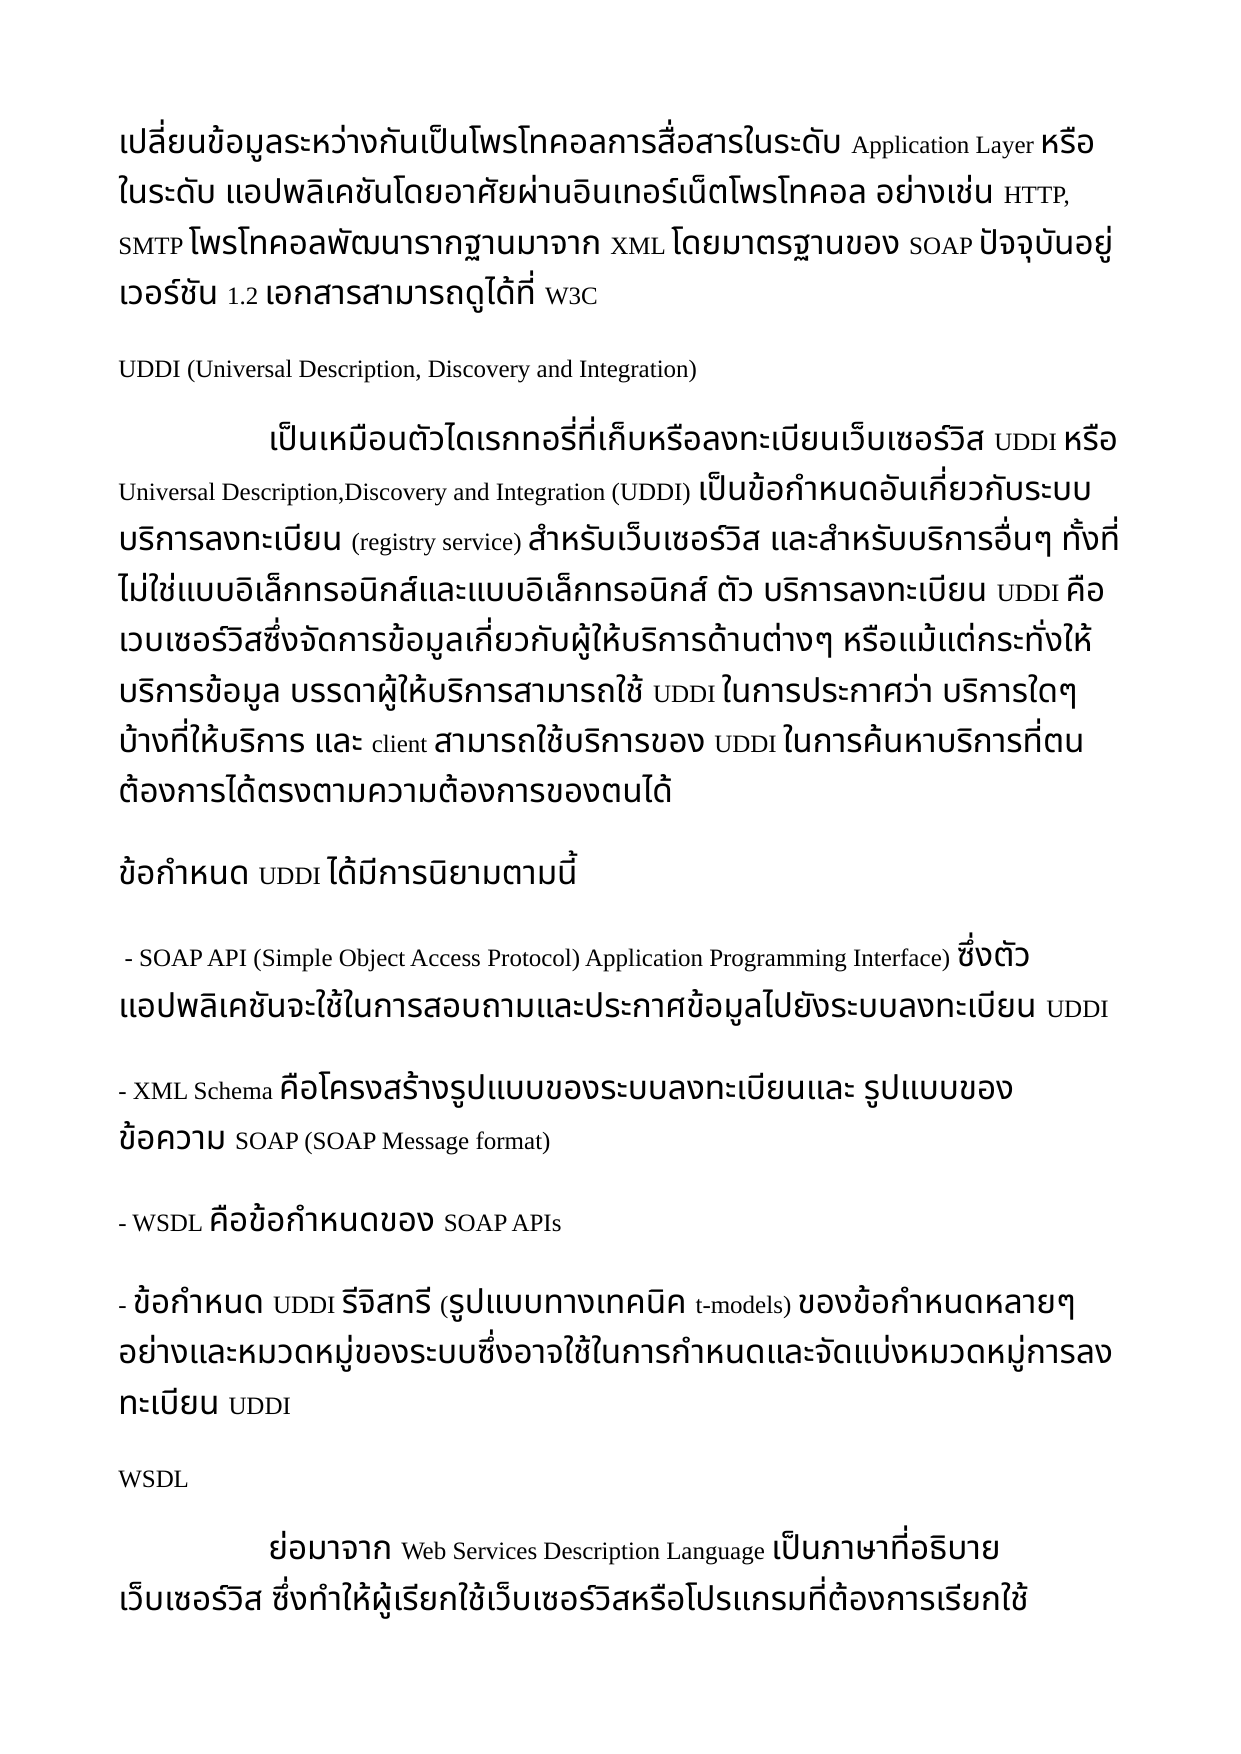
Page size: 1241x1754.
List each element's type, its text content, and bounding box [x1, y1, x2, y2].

text - SOAP API (Simple Object Access Protocol) Application Programming Interface) ซึ่งตัวแอปพลิเคชันจะใช้ในการสอบถามและประกาศข้อมูลไปยังระบบลงทะเบียน UDDI [118, 931, 1122, 1032]
text UDDI (Universal Description, Discovery and Integration) [118, 351, 1122, 383]
text ย่อมาจาก Web Services Description Language เป็นภาษาที่อธิบายเว็บเซอร์วิส ซึ่งทำให้ผู้เรียกใช้เว็บเซอร์วิสหรือโปรแกรมที่ต้องการเรียกใช้ [118, 1524, 1122, 1625]
text เป็นเหมือนตัวไดเรกทอรี่ที่เก็บหรือลงทะเบียนเว็บเซอร์วิส UDDI หรือ Universal Description,Discovery and Integration (UDDI) เป็นข้อกำหนดอันเกี่ยวกับระบบบริการลงทะเบียน (registry service) สำหรับเว็บเซอร์วิส และสำหรับบริการอื่นๆ ทั้งที่ไม่ใช่แบบอิเล็กทรอนิกส์และแบบอิเล็กทรอนิกส์ ตัว บริการลงทะเบียน UDDI คือเวบเซอร์วิสซึ่งจัดการข้อมูลเกี่ยวกับผู้ให้บริการด้านต่างๆ หรือแม้แต่กระทั่งให้บริการข้อมูล บรรดาผู้ให้บริการสามารถใช้ UDDI ในการประกาศว่า บริการใดๆบ้างที่ให้บริการ และ client สามารถใช้บริการของ UDDI ในการค้นหาบริการที่ตนต้องการได้ตรงตามความต้องการของตนได้ [118, 414, 1122, 818]
text ข้อกำหนด UDDI ได้มีการนิยามตามนี้ [118, 849, 1122, 900]
text เปลี่ยนข้อมูลระหว่างกันเป็นโพรโทคอลการสื่อสารในระดับ Application Layer หรือในระดับ แอปพลิเคชันโดยอาศัยผ่านอินเทอร์เน็ตโพรโทคอล อย่างเช่น HTTP, SMTP โพรโทคอลพัฒนารากฐานมาจาก XML โดยมาตรฐานของ SOAP ปัจจุบันอยู่เวอร์ชัน 1.2 เอกสารสามารถดูได้ที่ W3C [118, 118, 1122, 320]
text - XML Schema คือโครงสร้างรูปแบบของระบบลงทะเบียนและ รูปแบบของข้อความ SOAP (SOAP Message format) [118, 1064, 1122, 1164]
text - WSDL คือข้อกำหนดของ SOAP APIs [118, 1196, 1122, 1247]
text - ข้อกำหนด UDDI รีจิสทรี (รูปแบบทางเทคนิค t-models) ของข้อกำหนดหลายๆ อย่างและหมวดหมู่ของระบบซึ่งอาจใช้ในการกำหนดและจัดแบ่งหมวดหมู่การลงทะเบียน UDDI [118, 1278, 1122, 1429]
text WSDL [118, 1461, 1122, 1492]
